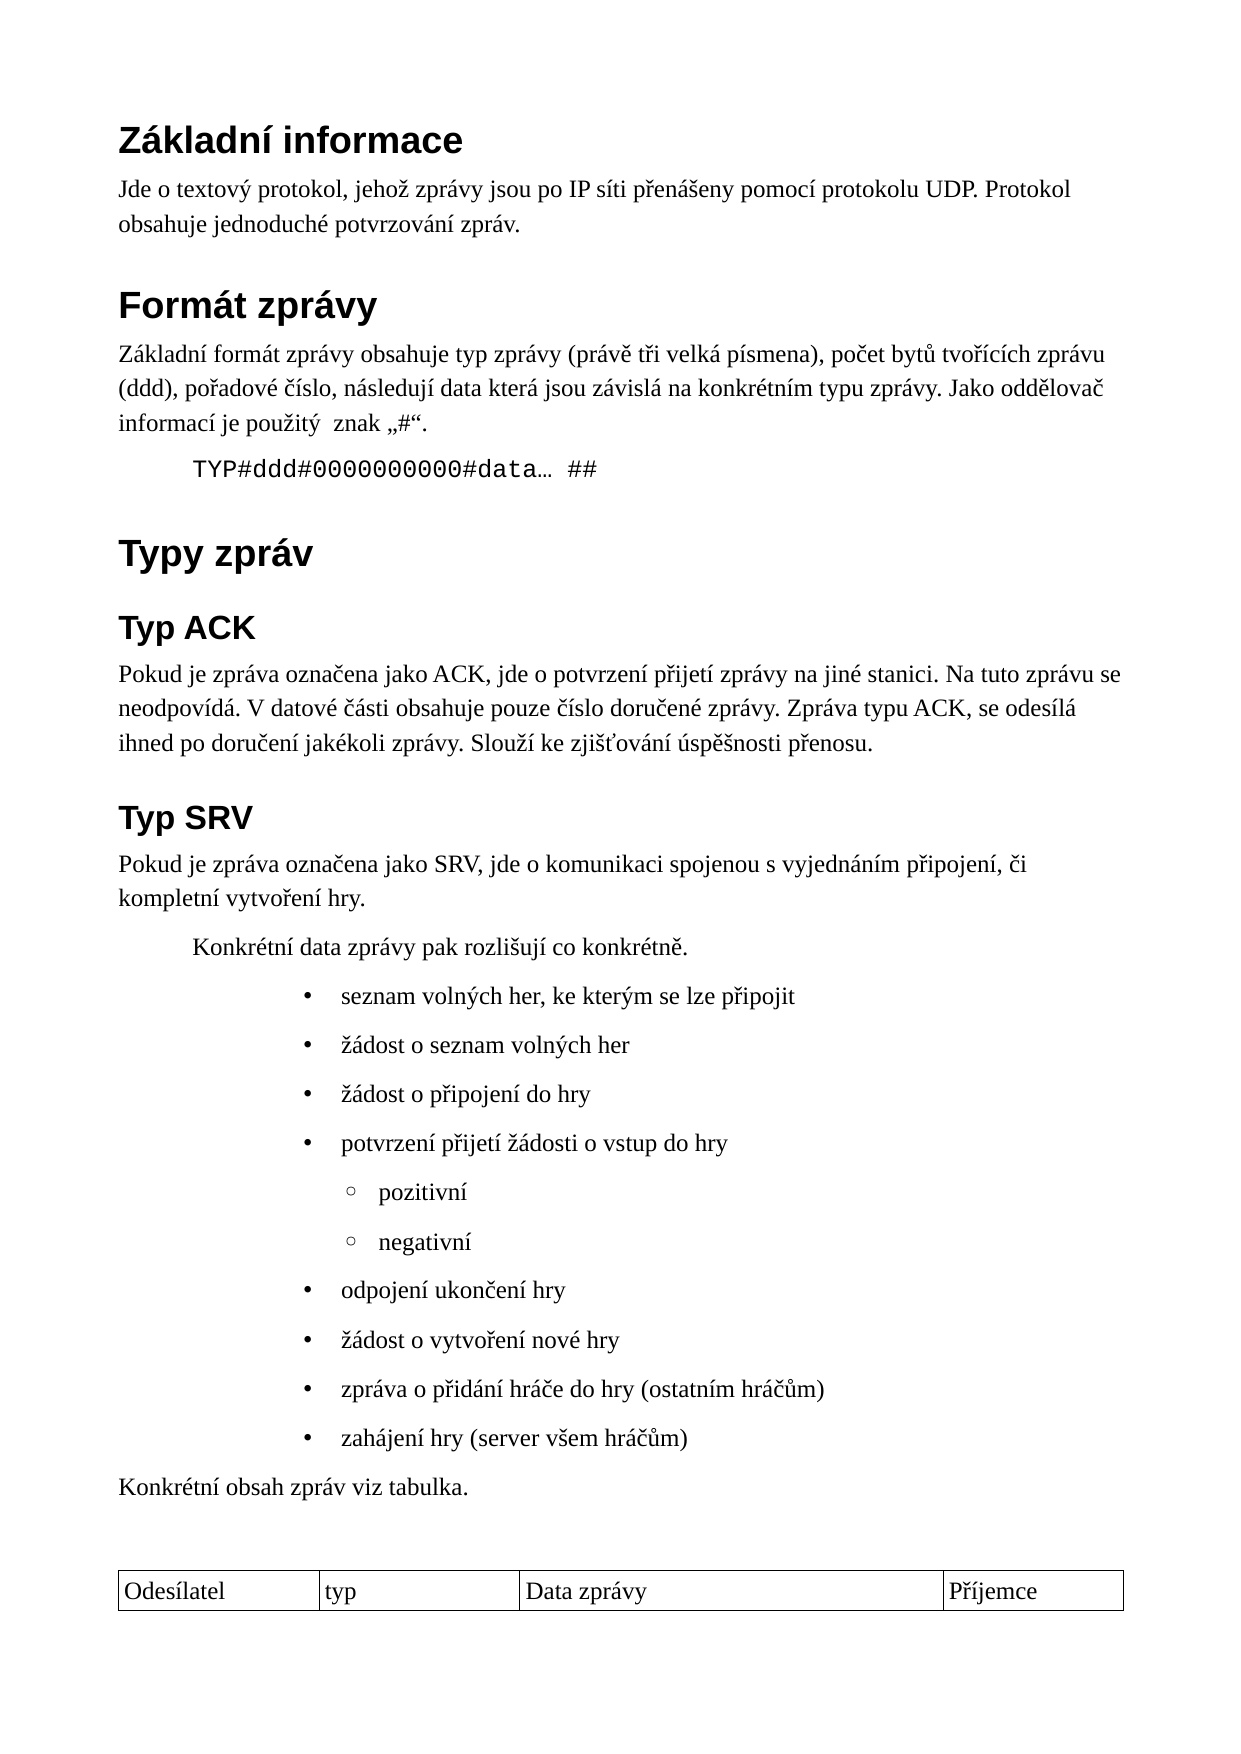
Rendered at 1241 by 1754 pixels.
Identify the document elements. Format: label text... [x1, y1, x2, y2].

text Pokud je zpráva označena jako ACK, jde o potvrzení přijetí zprávy na jiné stanici. Na tuto zprávu se neodpovídá. V datové části obsahuje pouze číslo doručené zprávy. Zpráva typu ACK, se odesílá ihned po doručení jakékoli zprávy. Slouží ke zjišťování úspěšnosti přenosu. [118, 659, 1122, 756]
subtitle Typ ACK [118, 607, 1122, 646]
text Konkrétní data zprávy pak rozlišují co konkrétně. [118, 932, 1122, 961]
text TYP#ddd#0000000000#data… ## [118, 457, 1122, 485]
subtitle Formát zprávy [118, 283, 1122, 326]
list zpráva o přidání hráče do hry (ostatním hráčům) [303, 1374, 1122, 1402]
table_header Odesílatel [119, 1571, 319, 1610]
list potvrzení přijetí žádosti o vstup do hry [303, 1128, 1122, 1157]
text Konkrétní obsah zpráv viz tabulka. [118, 1472, 1122, 1501]
table_header Příjemce [944, 1571, 1123, 1610]
table_header typ [320, 1571, 519, 1610]
text Základní formát zprávy obsahuje typ zprávy (právě tři velká písmena), počet bytů tvořících zprávu (ddd), pořadové číslo, následují data která jsou závislá na konkrétním typu zprávy. Jako oddělovač informací je použitý znak „#“. [118, 339, 1122, 437]
text Jde o textový protokol, jehož zprávy jsou po IP síti přenášeny pomocí protokolu UDP. Protokol obsahuje jednoduché potvrzování zpráv. [118, 174, 1122, 237]
list žádost o vytvoření nové hry [303, 1325, 1122, 1353]
list seznam volných her, ke kterým se lze připojit [303, 981, 1122, 1010]
table_header Data zprávy [520, 1571, 943, 1610]
subtitle Typy zpráv [118, 531, 1122, 574]
list žádost o seznam volných her [303, 1030, 1122, 1059]
text Pokud je zpráva označena jako SRV, jde o komunikaci spojenou s vyjednáním připojení, či kompletní vytvoření hry. [118, 849, 1122, 912]
subtitle Typ SRV [118, 797, 1122, 836]
list negativní [341, 1227, 1122, 1255]
subtitle Základní informace [118, 118, 1122, 162]
list odpojení ukončení hry [303, 1276, 1122, 1304]
list zahájení hry (server všem hráčům) [303, 1423, 1122, 1452]
list žádost o připojení do hry [303, 1079, 1122, 1108]
list pozitivní [341, 1177, 1122, 1206]
